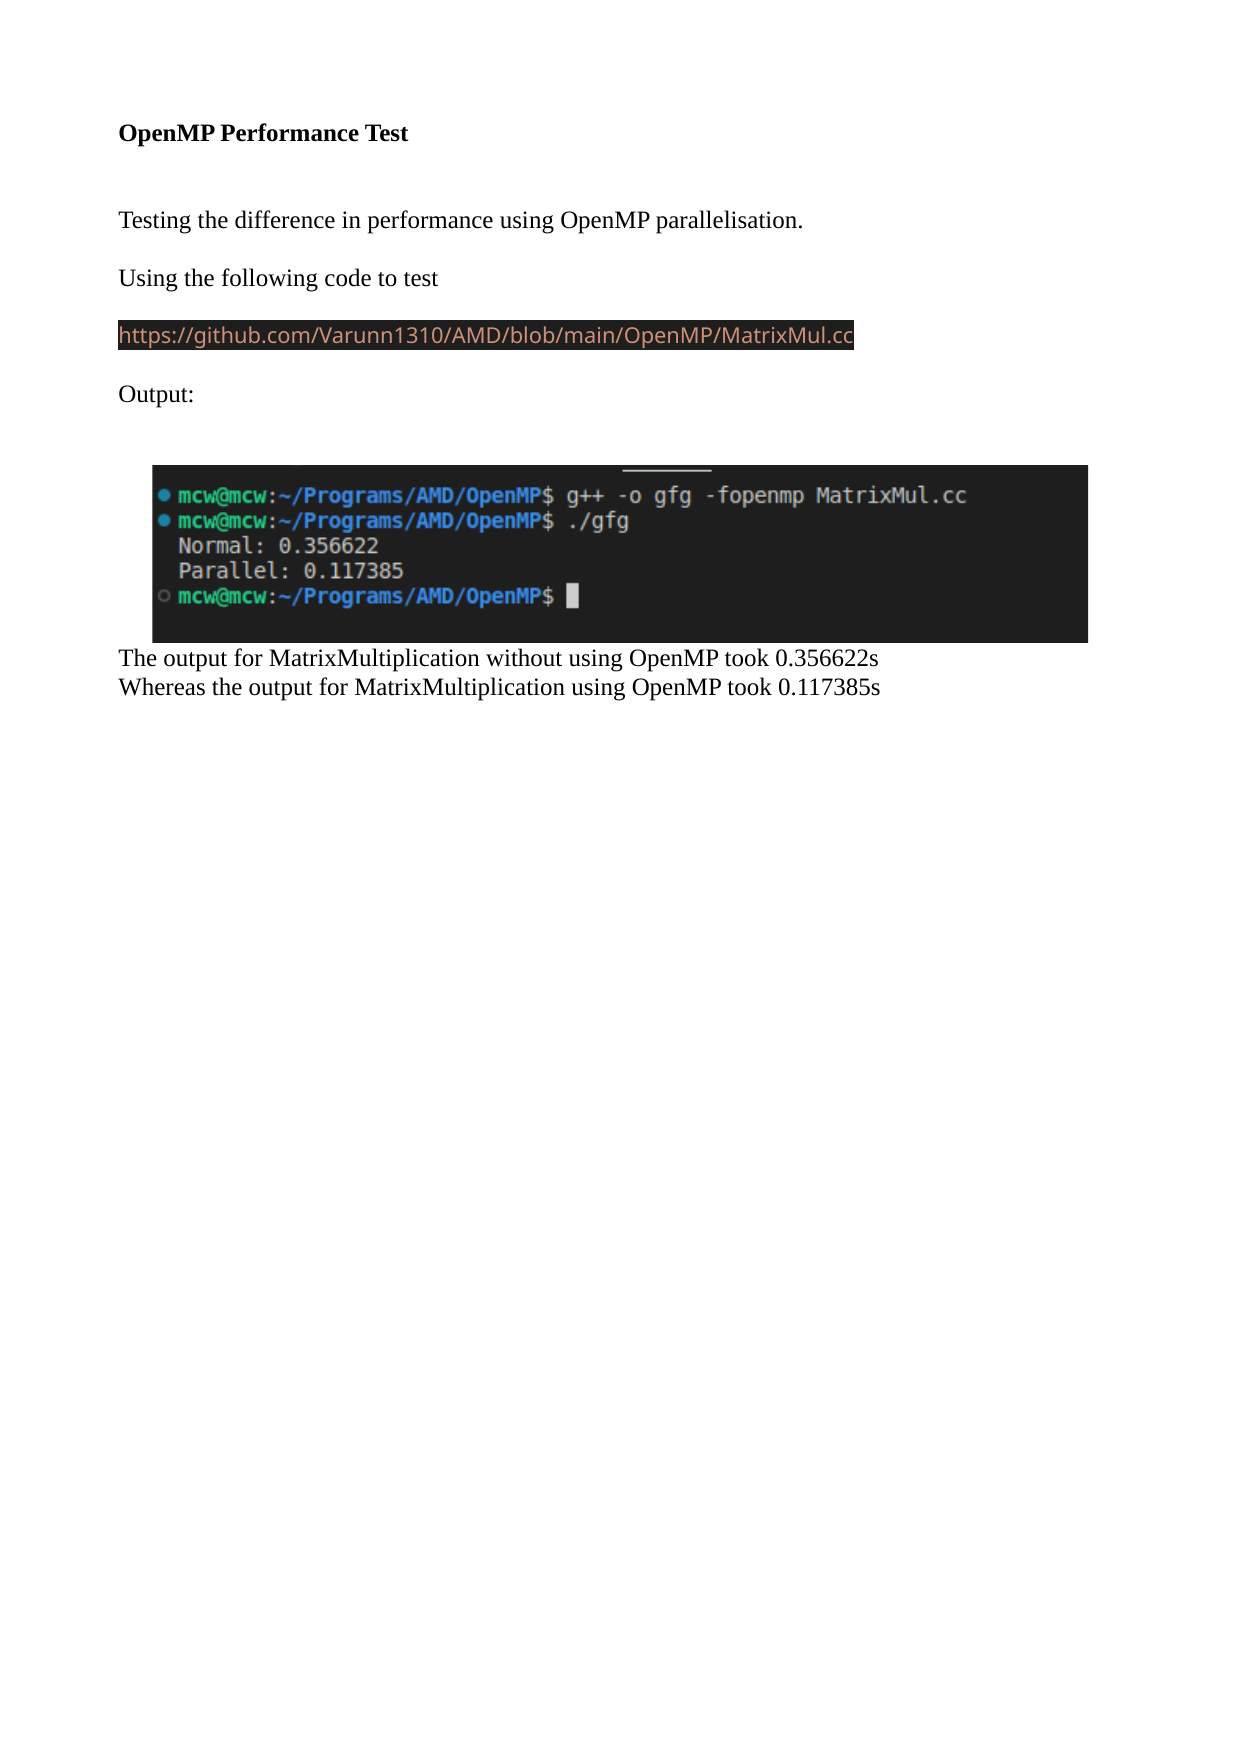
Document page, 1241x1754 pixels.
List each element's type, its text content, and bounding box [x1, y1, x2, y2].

picture [152, 465, 1089, 643]
text Testing the difference in performance using OpenMP parallelisation. [118, 205, 1122, 234]
text Output: [118, 379, 1122, 407]
text Whereas the output for MatrixMultiplication using OpenMP took 0.117385s [118, 672, 1122, 701]
text https://github.com/Varunn1310/AMD/blob/main/OpenMP/MatrixMul.cc [118, 320, 1122, 350]
text The output for MatrixMultiplication without using OpenMP took 0.356622s [118, 465, 1122, 672]
text Using the following code to test [118, 263, 1122, 291]
